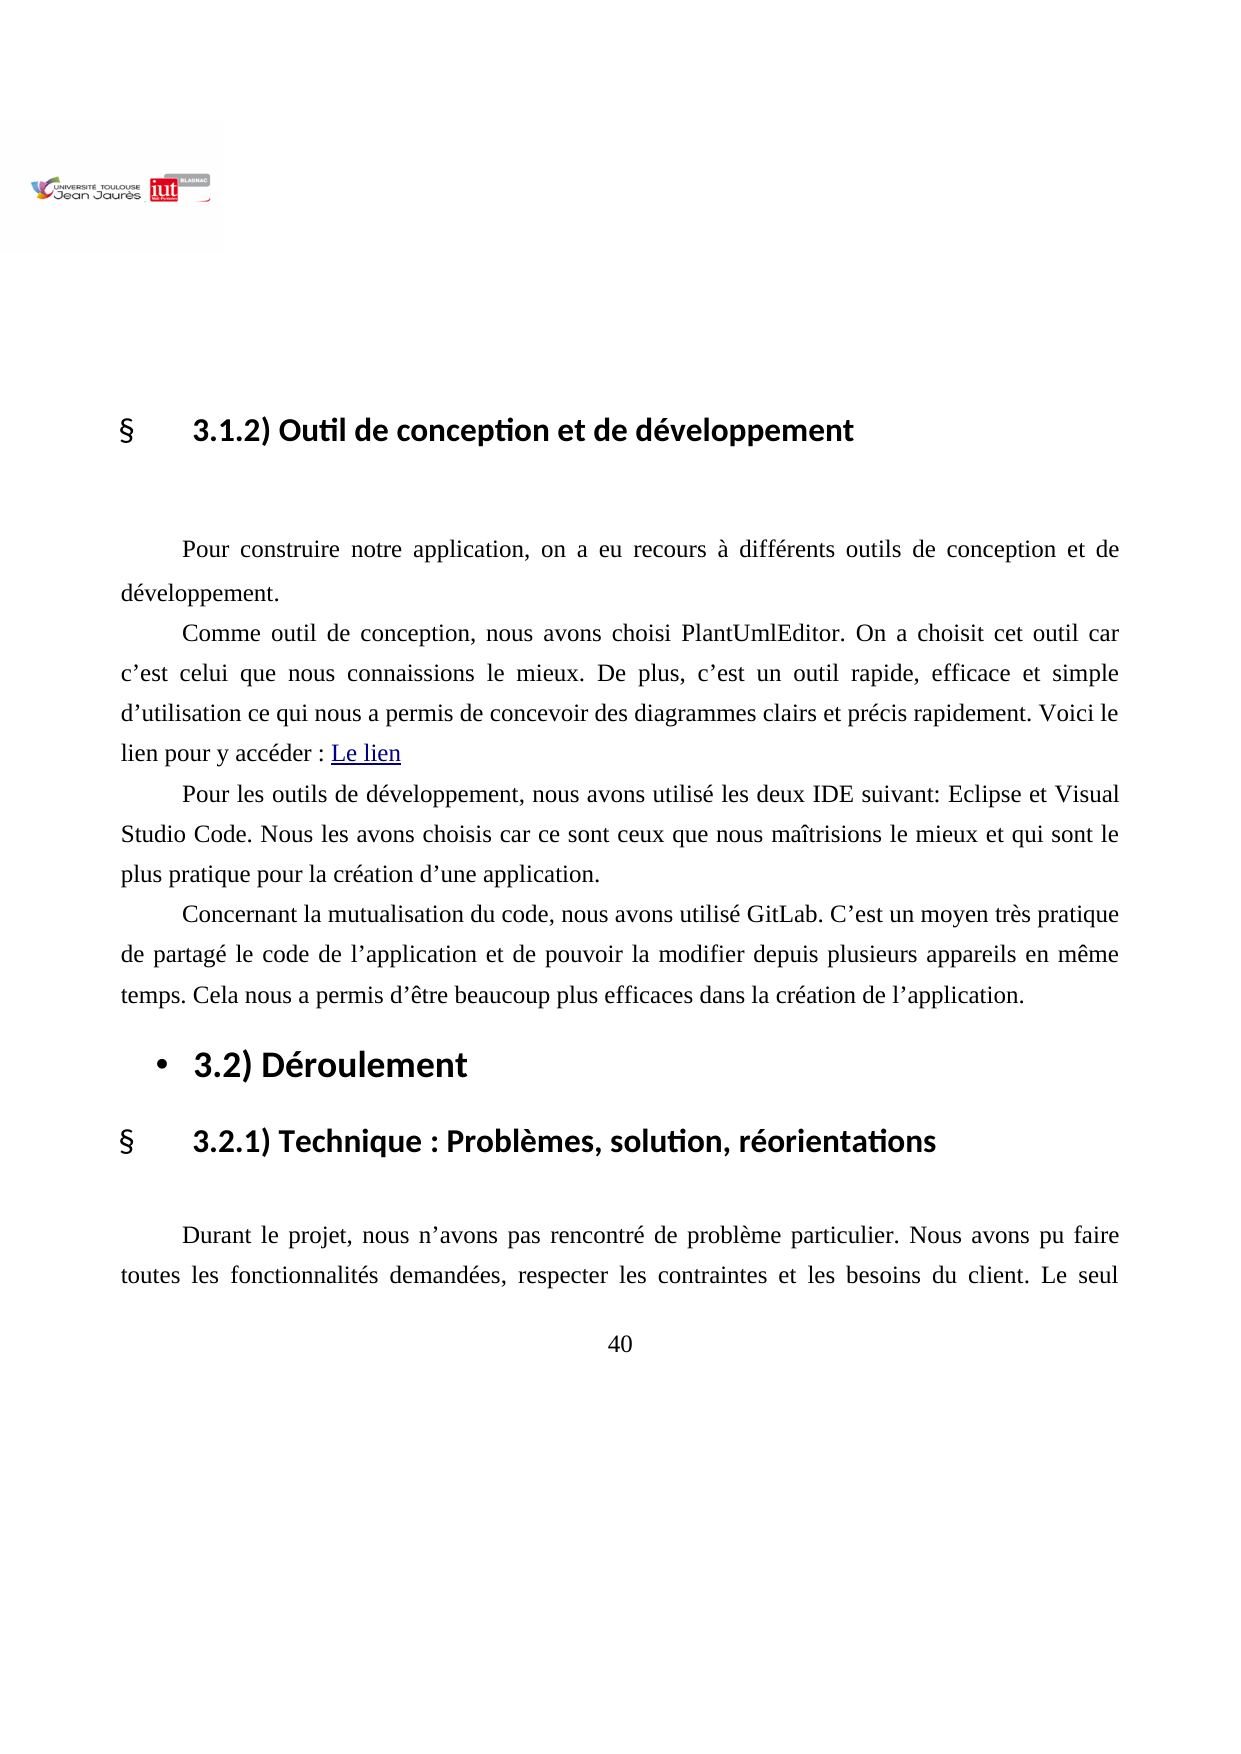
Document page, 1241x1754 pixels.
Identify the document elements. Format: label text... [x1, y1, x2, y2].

text Concernant la mutualisation du code, nous avons utilisé GitLab. C’est un moyen très pratique de partagé le code de l’application et de pouvoir la modifier depuis plusieurs appareils en même temps. Cela nous a permis d’être beaucoup plus efficaces dans la création de l’application. [121, 899, 1120, 1008]
picture [0, 121, 226, 254]
list 3.2.1) Technique : Problèmes, solution, réorientations [118, 1121, 1122, 1161]
text Comme outil de conception, nous avons choisi PlantUmlEditor. On a choisit cet outil car c’est celui que nous connaissions le mieux. De plus, c’est un outil rapide, efficace et simple d’utilisation ce qui nous a permis de concevoir des diagrammes clairs et précis rapidement. Voici le lien pour y accéder : Le lien [121, 618, 1120, 767]
text Durant le projet, nous n’avons pas rencontré de problème particulier. Nous avons pu faire toutes les fonctionnalités demandées, respecter les contraintes et les besoins du client. Le seul [121, 1220, 1120, 1289]
text Pour construire notre application, on a eu recours à différents outils de conception et de développement. [121, 525, 1120, 606]
list 3.1.2) Outil de conception et de développement [118, 409, 1122, 450]
list 3.2) Déroulement [156, 1041, 1122, 1087]
text Pour les outils de développement, nous avons utilisé les deux IDE suivant: Eclipse et Visual Studio Code. Nous les avons choisis car ce sont ceux que nous maîtrisions le mieux et qui sont le plus pratique pour la création d’une application. [121, 779, 1120, 888]
